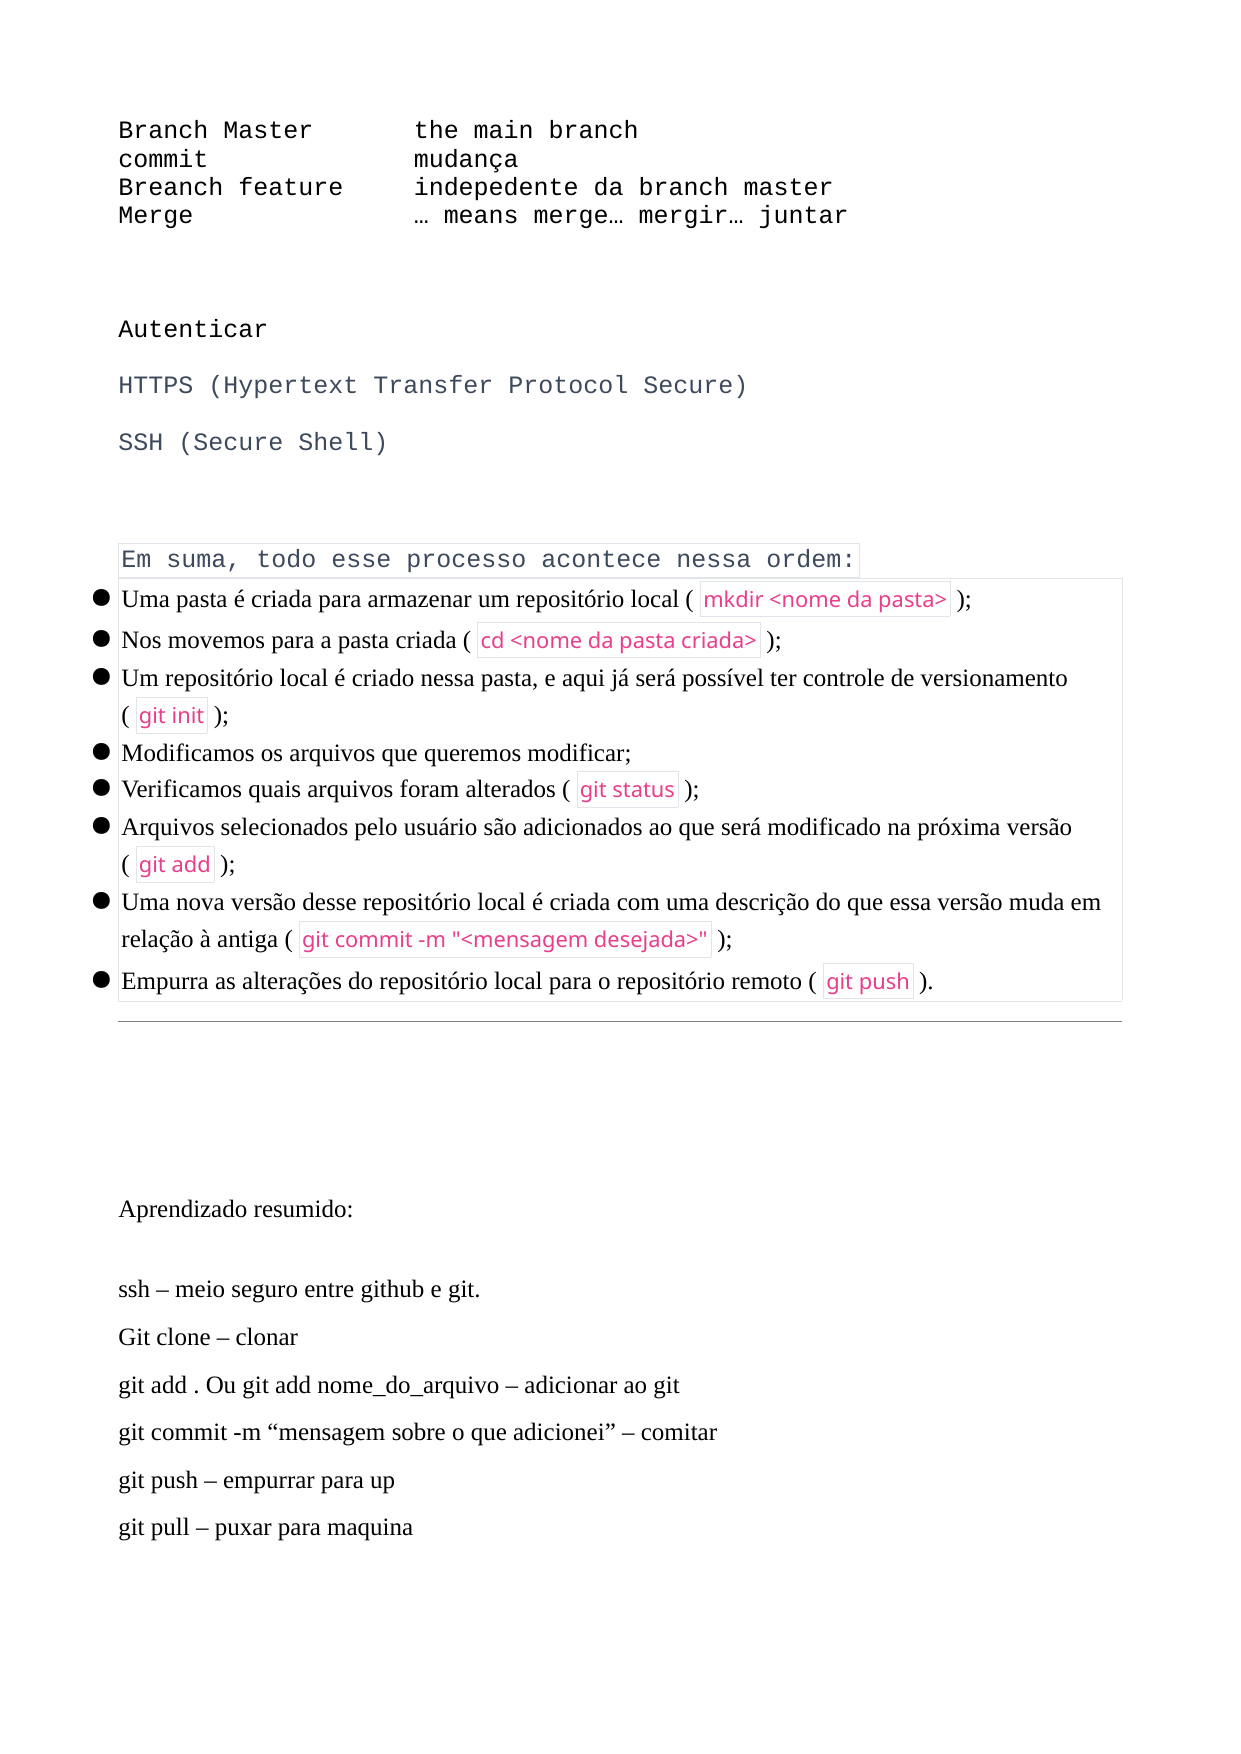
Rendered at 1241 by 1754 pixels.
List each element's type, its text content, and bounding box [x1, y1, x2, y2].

text Breanch feature indepedente da branch master [118, 175, 1122, 203]
text SSH (Secure Shell) [118, 430, 1122, 458]
list Verificamos quais arquivos foram alterados ( git status ); [119, 768, 1122, 807]
list Arquivos selecionados pelo usuário são adicionados ao que será modificado na próxima versão ( git add ); [119, 809, 1122, 882]
text git push – empurrar para up [118, 1465, 1122, 1494]
text git add . Ou git add nome_do_arquivo – adicionar ao git [118, 1370, 1122, 1398]
list Nos movemos para a pasta criada ( cd <nome da pasta criada> ); [119, 619, 1122, 657]
text Autenticar [118, 316, 1122, 345]
list Uma pasta é criada para armazenar um repositório local ( mkdir <nome da pasta> ); [119, 579, 1122, 616]
text Em suma, todo esse processo acontece nessa ordem: [119, 544, 859, 577]
list Modificamos os arquivos que queremos modificar; [119, 735, 1122, 767]
text HTTPS (Hypertext Transfer Protocol Secure) [118, 373, 1122, 401]
list Empurra as alterações do repositório local para o repositório remoto ( git push ). [119, 959, 1122, 1001]
list Uma nova versão desse repositório local é criada com uma descrição do que essa versão muda em relação à antiga ( git commit -m "<mensagem desejada>" ); [119, 884, 1122, 957]
text git pull – puxar para maquina [118, 1512, 1122, 1541]
text Branch Master the main branch [118, 118, 1122, 146]
text [860, 543, 1122, 577]
list Um repositório local é criado nessa pasta, e aqui já será possível ter controle de versionamento ( git init ); [119, 660, 1122, 733]
text commit mudança [118, 146, 1122, 175]
text Aprendizado resumido: [118, 1194, 1122, 1256]
text Merge … means merge… mergir… juntar [118, 203, 1122, 231]
text git commit -m “mensagem sobre o que adicionei” – comitar [118, 1417, 1122, 1446]
text Git clone – clonar [118, 1322, 1122, 1351]
text ssh – meio seguro entre github e git. [118, 1274, 1122, 1303]
